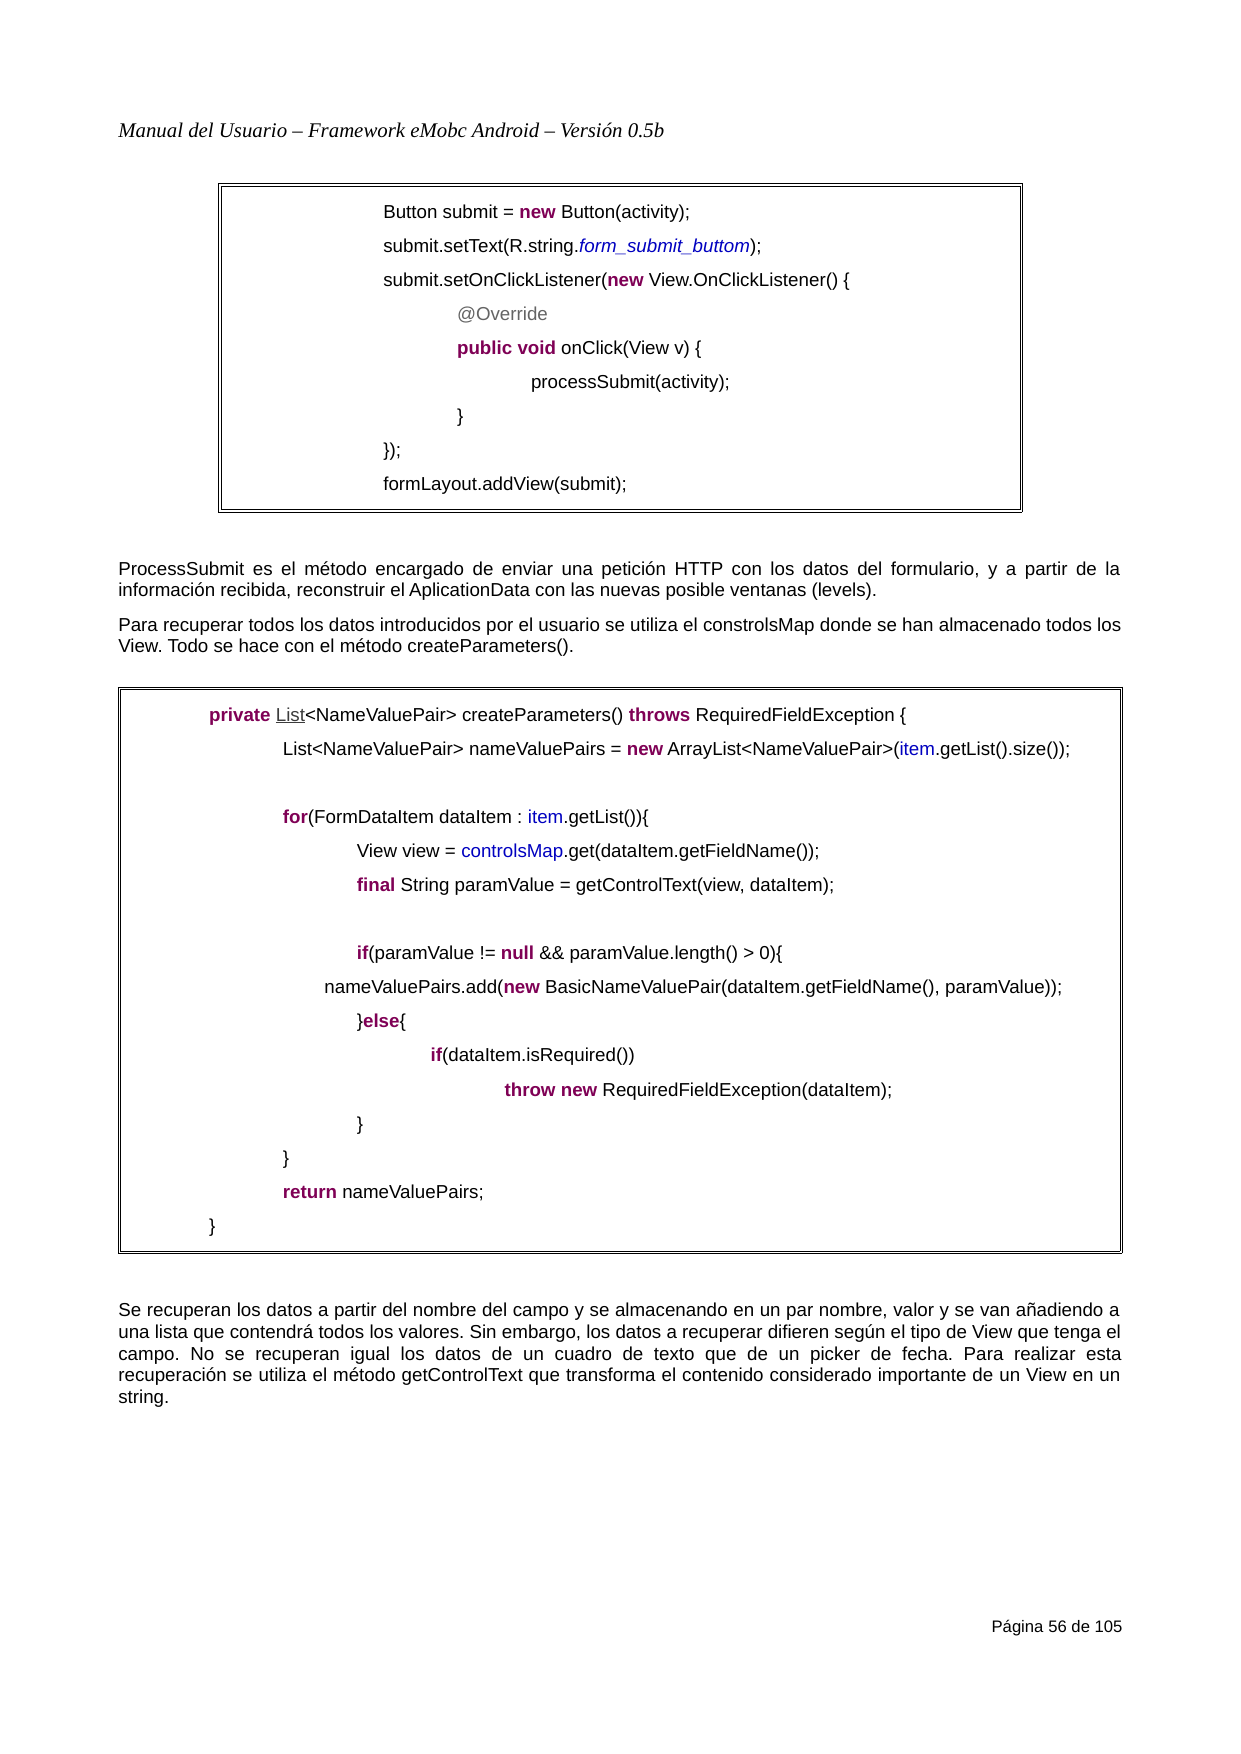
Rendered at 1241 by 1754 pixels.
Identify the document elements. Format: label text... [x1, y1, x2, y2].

text }); [235, 439, 1005, 461]
text nameValuePairs.add(new BasicNameValuePair(dataItem.getFieldName(), paramValue)); [135, 976, 1105, 998]
text submit.setText(R.string.form_submit_buttom); [235, 235, 1005, 256]
text final String paramValue = getControlText(view, dataItem); [135, 874, 1105, 896]
text View view = controlsMap.get(dataItem.getFieldName()); [135, 840, 1105, 861]
text formLayout.addView(submit); [235, 473, 1005, 495]
text } [135, 1214, 1105, 1236]
text } [235, 405, 1005, 427]
text public void onClick(View v) { [235, 337, 1005, 358]
text ProcessSubmit es el método encargado de enviar una petición HTTP con los datos del formulario, y a partir de la información recibida, reconstruir el AplicationData con las nuevas posible ventanas (levels). [118, 558, 1122, 601]
text Button submit = new Button(activity); [235, 201, 1005, 222]
text for(FormDataItem dataItem : item.getList()){ [135, 806, 1105, 827]
text List<NameValuePair> nameValuePairs = new ArrayList<NameValuePair>(item.getList().size()); [135, 738, 1105, 759]
text if(dataItem.isRequired()) [135, 1044, 1105, 1066]
text Para recuperar todos los datos introducidos por el usuario se utiliza el constrolsMap donde se han almacenado todos los View. Todo se hace con el método createParameters(). [118, 613, 1122, 656]
text submit.setOnClickListener(new View.OnClickListener() { [235, 269, 1005, 290]
text } [135, 1112, 1105, 1134]
text @Override [235, 303, 1005, 324]
text }else{ [135, 1010, 1105, 1032]
text private List<NameValuePair> createParameters() throws RequiredFieldException { [135, 704, 1105, 725]
text return nameValuePairs; [135, 1181, 1105, 1202]
text processSubmit(activity); [235, 371, 1005, 392]
text Se recuperan los datos a partir del nombre del campo y se almacenando en un par nombre, valor y se van añadiendo a una lista que contendrá todos los valores. Sin embargo, los datos a recuperar difieren según el tipo de View que tenga el campo. No se recuperan igual los datos de un cuadro de texto que de un picker de fecha. Para realizar esta recuperación se utiliza el método getControlText que transforma el contenido considerado importante de un View en un string. [118, 1299, 1122, 1407]
text throw new RequiredFieldException(dataItem); [135, 1078, 1105, 1100]
text if(paramValue != null && paramValue.length() > 0){ [135, 942, 1105, 964]
text } [135, 1146, 1105, 1168]
